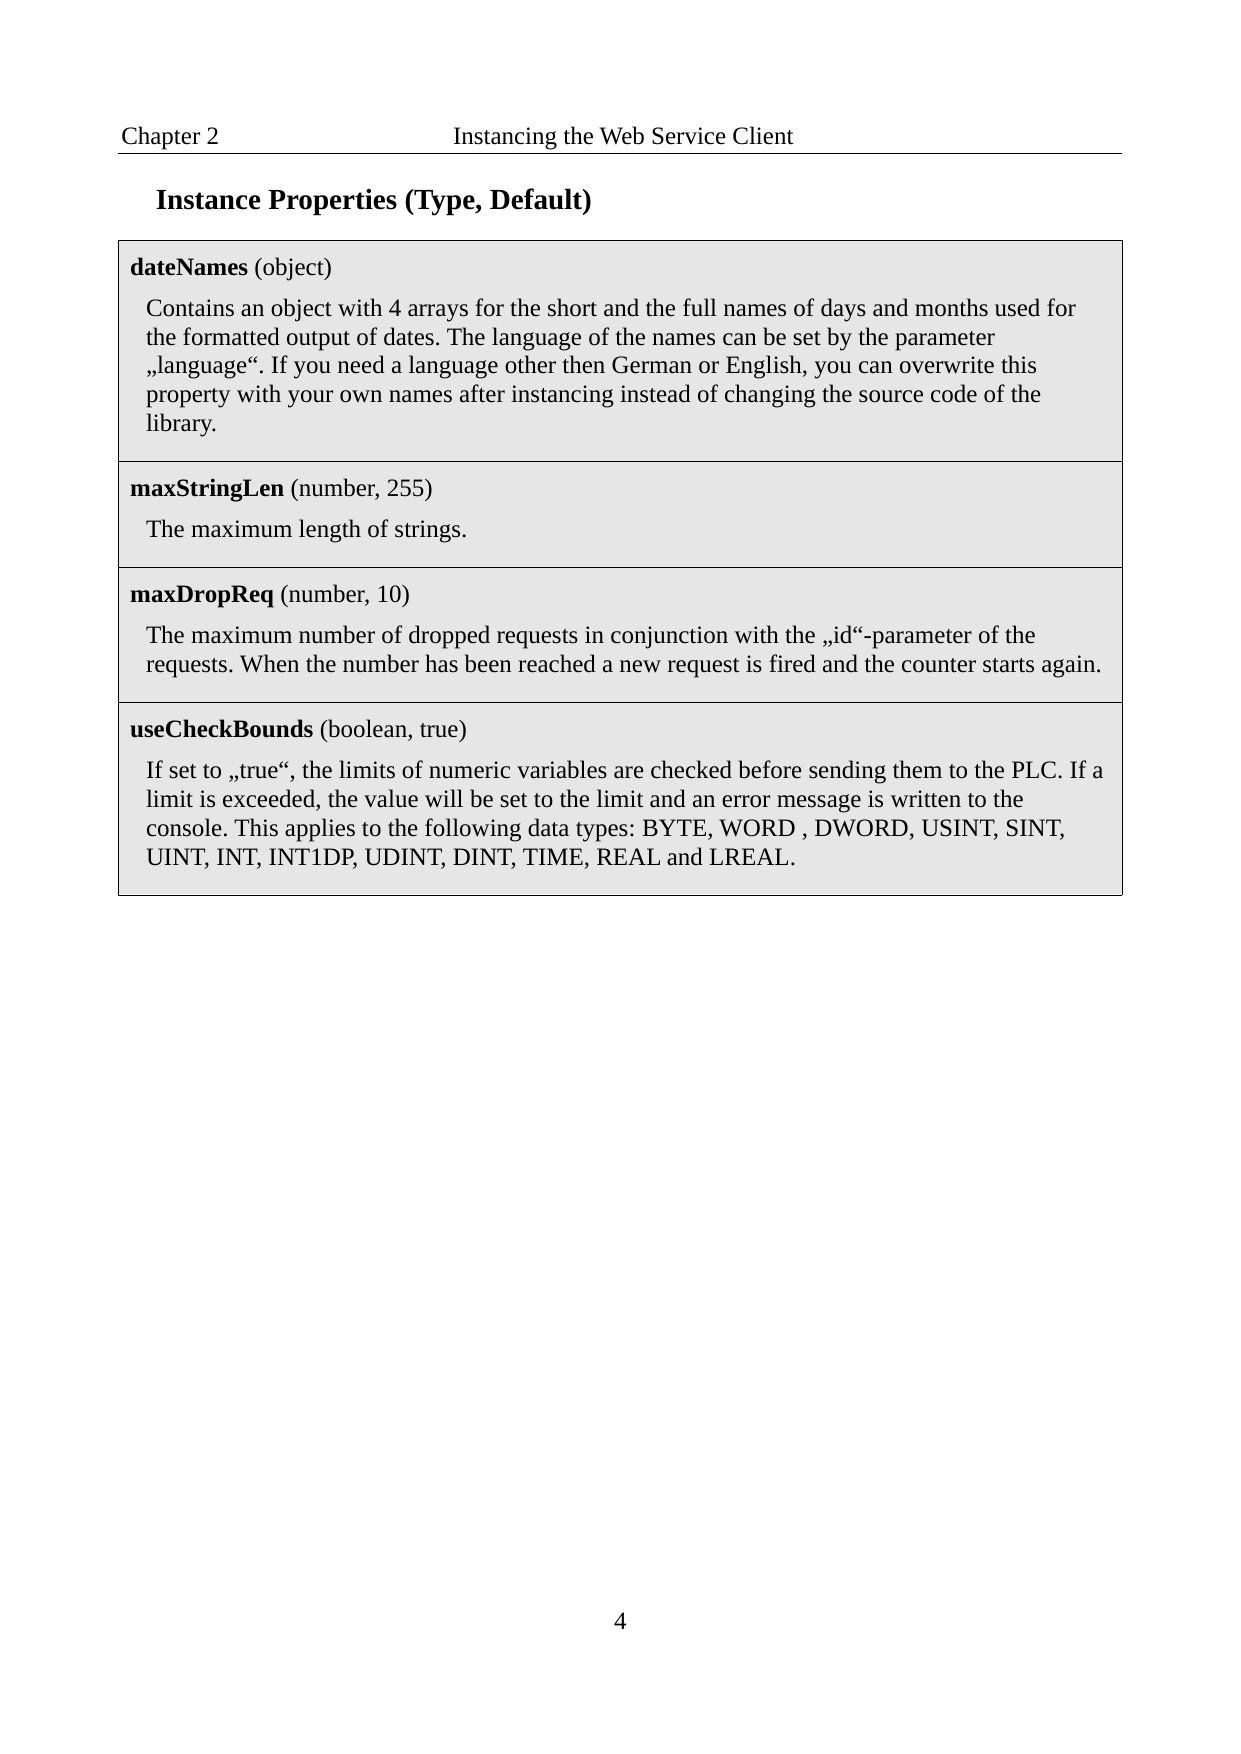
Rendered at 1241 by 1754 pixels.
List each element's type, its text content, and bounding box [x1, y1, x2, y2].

subtitle Instance Properties (Type, Default) [156, 182, 1122, 216]
table_cell maxDropReq (number, 10) The maximum number of dropped requests in conjunction with the „id“-parameter of the requests. When the number has been reached a new request is fired and the counter starts again. [119, 568, 1122, 702]
table_header dateNames (object) Contains an object with 4 arrays for the short and the full names of days and months used for the formatted output of dates. The language of the names can be set by the parameter „language“. If you need a language other then German or English, you can overwrite this property with your own names after instancing instead of changing the source code of the library. [119, 241, 1122, 461]
table_cell useCheckBounds (boolean, true) If set to „true“, the limits of numeric variables are checked before sending them to the PLC. If a limit is exceeded, the value will be set to the limit and an error message is written to the console. This applies to the following data types: BYTE, WORD , DWORD, USINT, SINT, UINT, INT, INT1DP, UDINT, DINT, TIME, REAL and LREAL. [119, 703, 1122, 894]
table_cell maxStringLen (number, 255) The maximum length of strings. [119, 462, 1122, 567]
